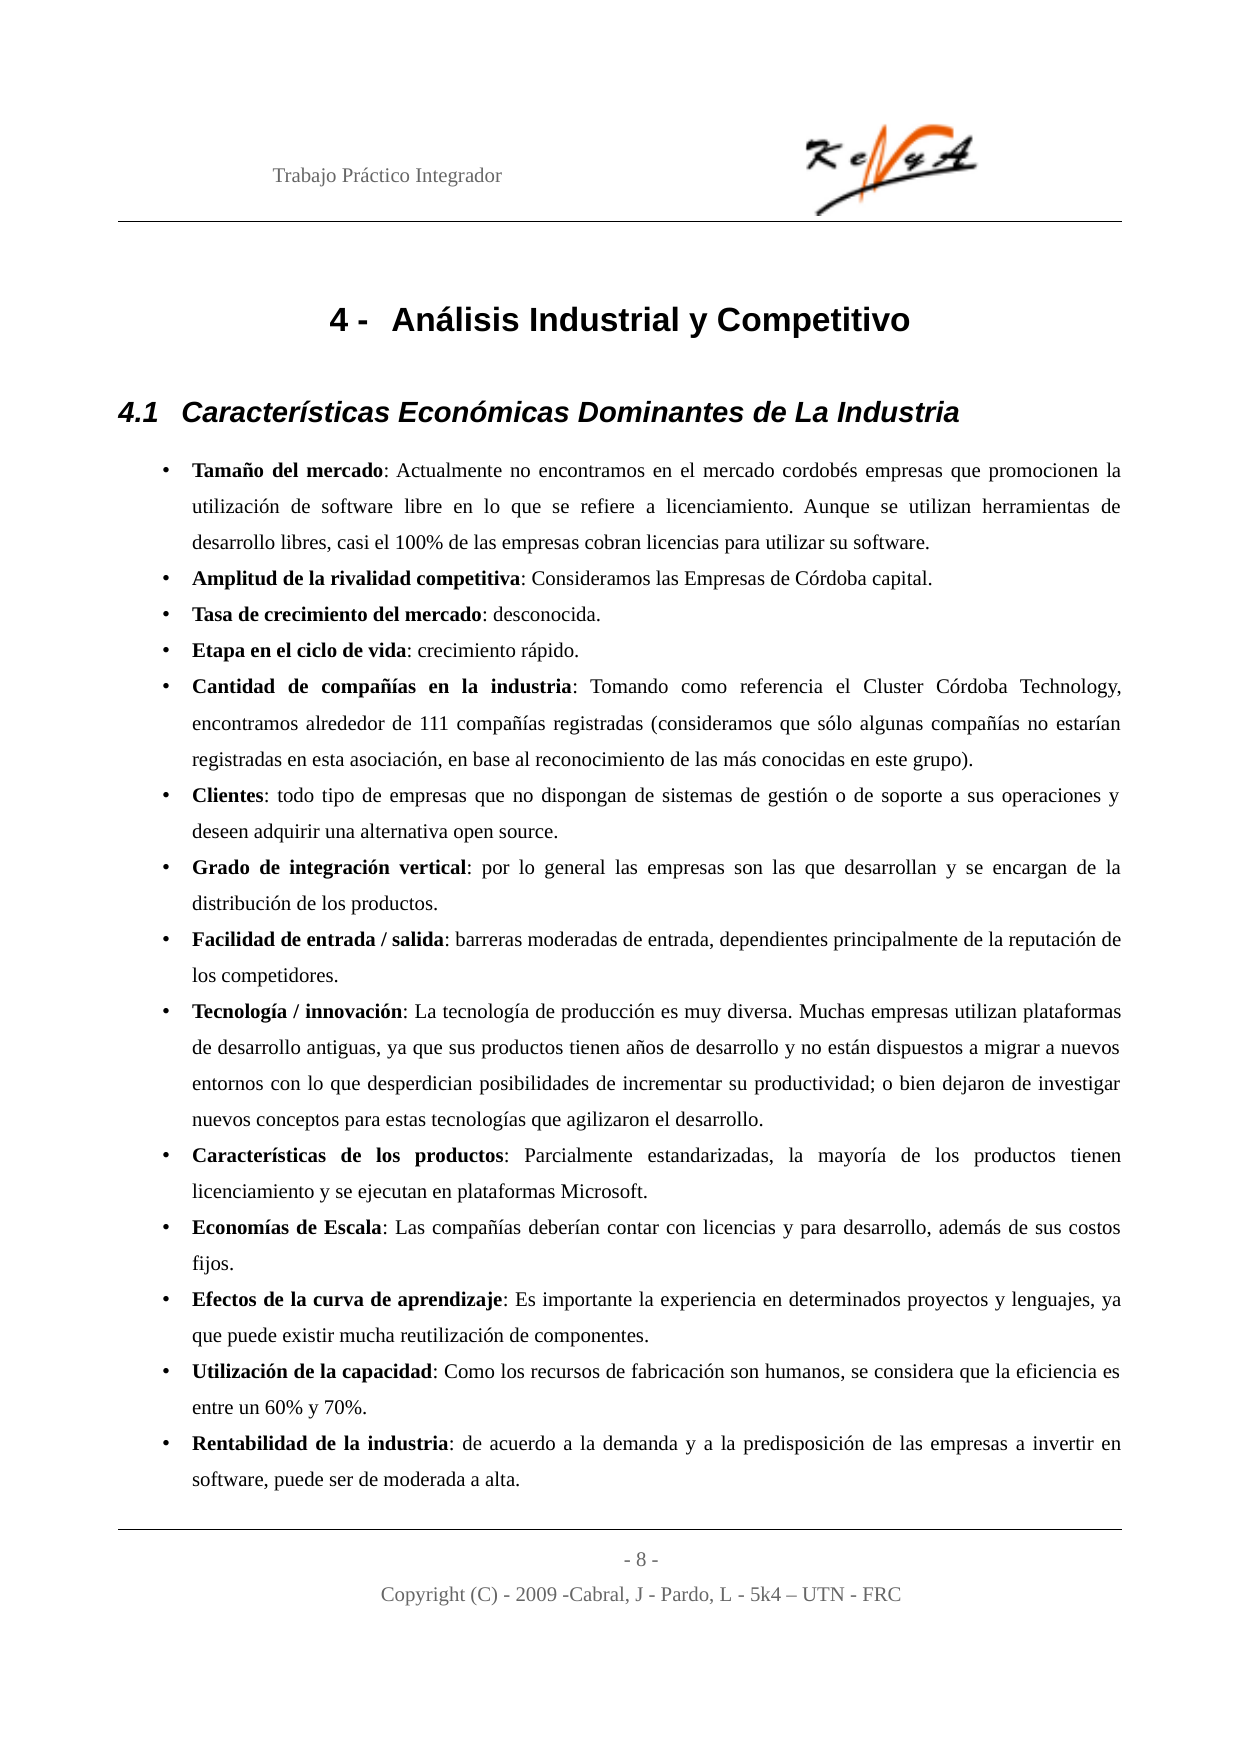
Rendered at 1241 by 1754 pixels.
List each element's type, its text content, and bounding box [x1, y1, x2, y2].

list Economías de Escala: Las compañías deberían contar con licencias y para desarrollo, además de sus costos fijos. [162, 1215, 1122, 1275]
list Tamaño del mercado: Actualmente no encontramos en el mercado cordobés empresas que promocionen la utilización de software libre en lo que se refiere a licenciamiento. Aunque se utilizan herramientas de desarrollo libres, casi el 100% de las empresas cobran licencias para utilizar su software. [162, 458, 1122, 554]
list Clientes: todo tipo de empresas que no dispongan de sistemas de gestión o de soporte a sus operaciones y deseen adquirir una alternativa open source. [162, 782, 1122, 843]
list Tecnología / innovación: La tecnología de producción es muy diversa. Muchas empresas utilizan plataformas de desarrollo antiguas, ya que sus productos tienen años de desarrollo y no están dispuestos a migrar a nuevos entornos con lo que desperdician posibilidades de incrementar su productividad; o bien dejaron de investigar nuevos conceptos para estas tecnologías que agilizaron el desarrollo. [162, 999, 1122, 1131]
list Utilización de la capacidad: Como los recursos de fabricación son humanos, se considera que la eficiencia es entre un 60% y 70%. [162, 1359, 1122, 1419]
list Amplitud de la rivalidad competitiva: Consideramos las Empresas de Córdoba capital. [162, 566, 1122, 590]
list Facilidad de entrada / salida: barreras moderadas de entrada, dependientes principalmente de la reputación de los competidores. [162, 927, 1122, 987]
list Grado de integración vertical: por lo general las empresas son las que desarrollan y se encargan de la distribución de los productos. [162, 854, 1122, 915]
subtitle Características Económicas Dominantes de La Industria [118, 395, 1122, 429]
picture [805, 123, 979, 216]
list Efectos de la curva de aprendizaje: Es importante la experiencia en determinados proyectos y lenguajes, ya que puede existir mucha reutilización de componentes. [162, 1287, 1122, 1347]
list Rentabilidad de la industria: de acuerdo a la demanda y a la predisposición de las empresas a invertir en software, puede ser de moderada a alta. [162, 1431, 1122, 1491]
list Etapa en el ciclo de vida: crecimiento rápido. [162, 638, 1122, 662]
list Cantidad de compañías en la industria: Tomando como referencia el Cluster Córdoba Technology, encontramos alrededor de 111 compañías registradas (consideramos que sólo algunas compañías no estarían registradas en esta asociación, en base al reconocimiento de las más conocidas en este grupo). [162, 674, 1122, 771]
subtitle Análisis Industrial y Competitivo [118, 300, 1122, 338]
list Tasa de crecimiento del mercado: desconocida. [162, 602, 1122, 626]
list Características de los productos: Parcialmente estandarizadas, la mayoría de los productos tienen licenciamiento y se ejecutan en plataformas Microsoft. [162, 1143, 1122, 1203]
